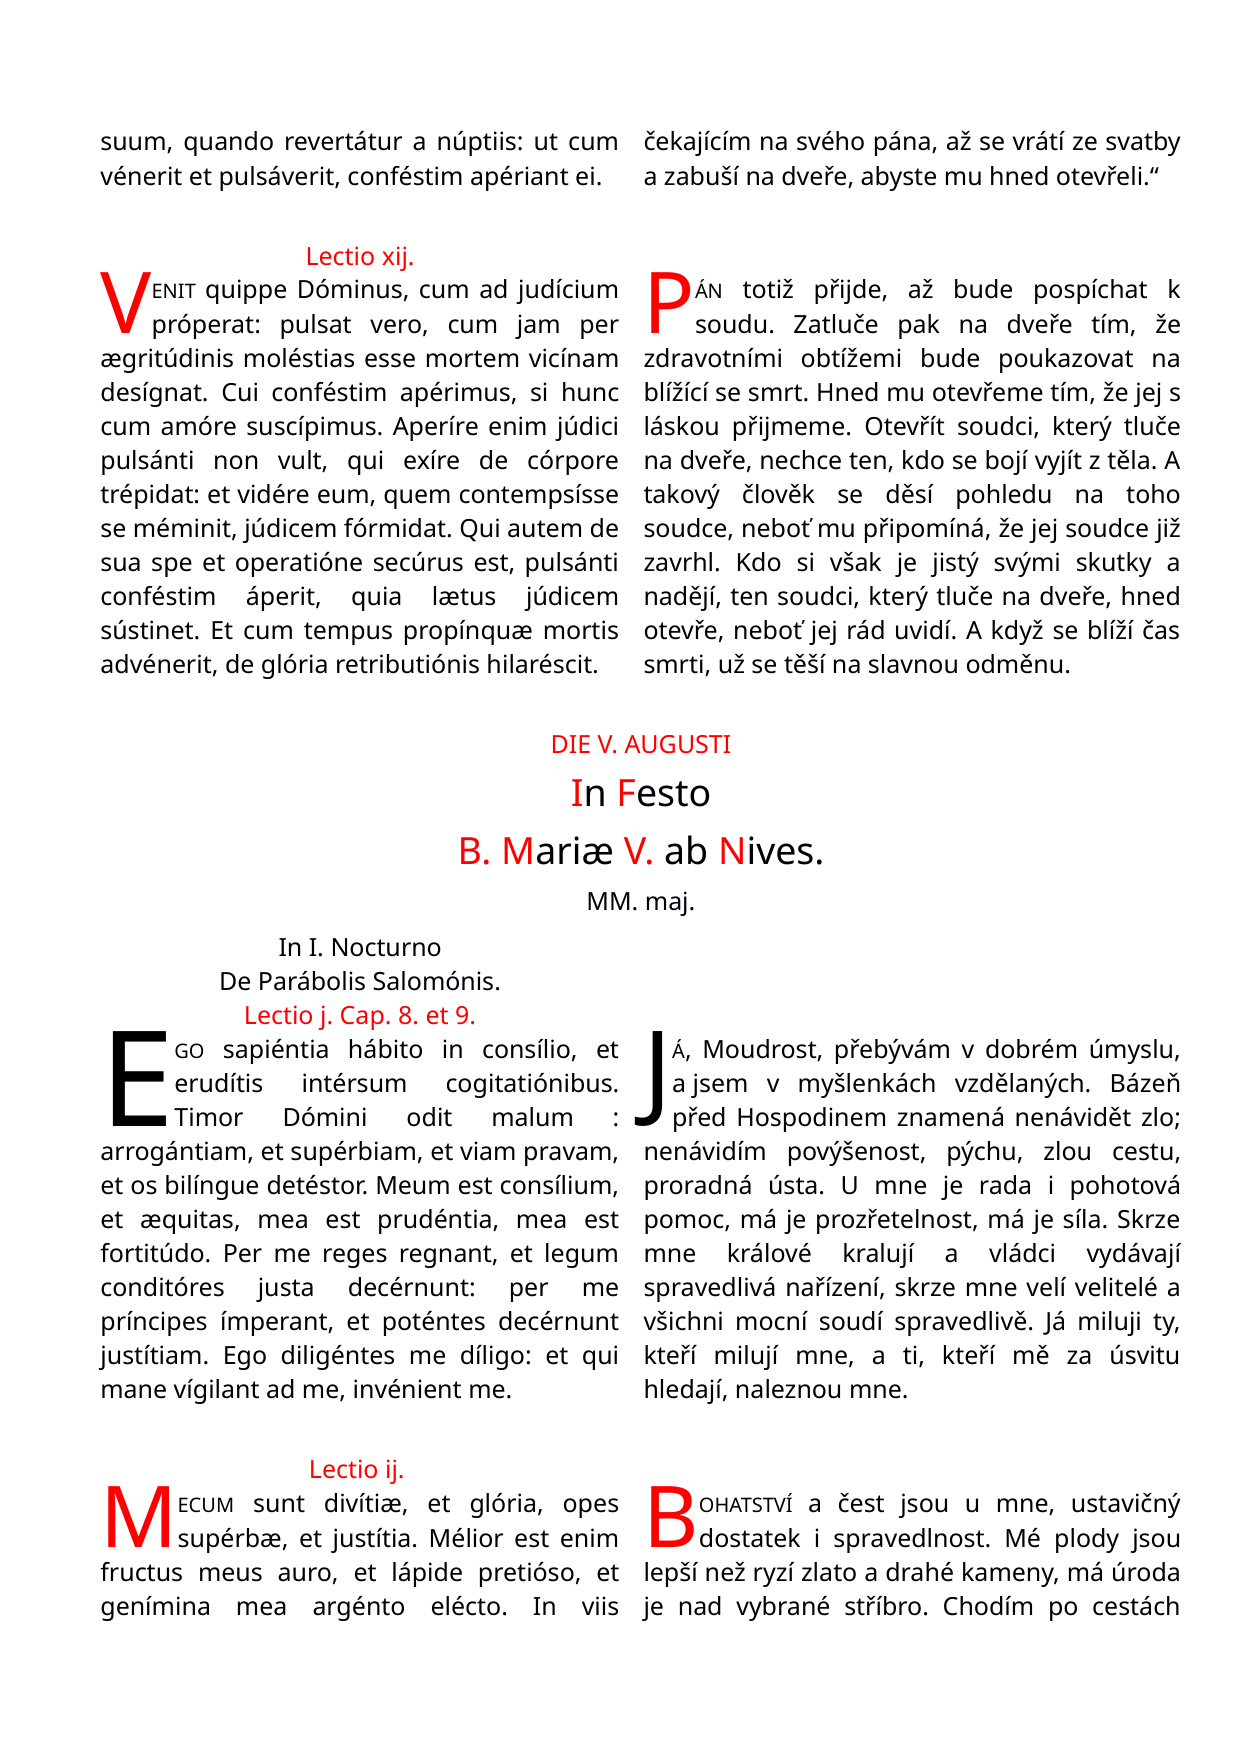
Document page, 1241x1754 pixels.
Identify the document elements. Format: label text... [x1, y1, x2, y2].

table_cell Lectio ij. Mecum sunt divítiæ, et glória, opes supérbæ, et justítia. Mélior est enim fructus meus auro, et lápide pretióso, et genímina mea argénto elécto. In viis [89, 1446, 631, 1628]
table_cell In I. Nocturno De Parábolis Salomónis. Lectio j. Cap. 8. et 9. Ego sapiéntia hábito in consílio, et erudítis intérsum cogitatiónibus. Timor Dómini odit malum : arrogántiam, et supérbiam, et viam pravam, et os bilíngue detéstor. Meum est consílium, et æquitas, mea est prudéntia, mea est fortitúdo. Per me reges regnant, et legum conditóres justa decérnunt: per me príncipes ímperant, et poténtes decérnunt justítiam. Ego diligéntes me díligo: et qui mane vígilant ad me, invénient me. [89, 923, 631, 1446]
table_cell Já, Moudrost, přebývám v dobrém úmyslu, a jsem v myšlenkách vzdělaných. Bázeň před Hospodinem znamená nenávidět zlo; nenávidím povýšenost, pýchu, zlou cestu, proradná ústa. U mne je rada i pohotová pomoc, má je prozřetelnost, má je síla. Skrze mne králové kralují a vládci vydávají spravedlivá nařízení, skrze mne velí velitelé a všichni mocní soudí spravedlivě. Já miluji ty, kteří milují mne, a ti, kteří mě za úsvitu hledají, naleznou mne. [631, 923, 1193, 1446]
table_cell DIE V. AUGUSTI In Festo B. Mariæ V. ab Nives. MM. maj. [89, 721, 1193, 923]
table_cell Pán totiž přijde, až bude pospíchat k soudu. Zatluče pak na dveře tím, že zdravotními obtížemi bude poukazovat na blížící se smrt. Hned mu otevřeme tím, že jej s láskou přijmeme. Otevřít soudci, který tluče na dveře, nechce ten, kdo se bojí vyjít z těla. A takový člověk se děsí pohledu na toho soudce, neboť mu připomíná, že jej soudce již zavrhl. Kdo si však je jistý svými skutky a nadějí, ten soudci, který tluče na dveře, hned otevře, neboť jej rád uvidí. A když se blíží čas smrti, už se těší na slavnou odměnu. [631, 232, 1193, 721]
table_cell Čistota tedy není příliš významná bez dobrých skutků, ani dobré skutky nejsou nic bez čistoty. Avšak i když je v pořádku oboje, zbývá, pokud je někdo takový, aby svou naději směřoval k věčné vlasti, a nikdy se nezdržoval špatných skutků pouze pro uznání tohoto světa, avšak veškerou svou naději vložil v příchod svého Spasitele. Proto se dále dodává: „A vy, buďte podobni lidem čekajícím na svého pána, až se vrátí ze svatby a zabuší na dveře, abyste mu hned otevřeli.“ [631, 118, 1193, 232]
table_cell Bohatství a čest jsou u mne, ustavičný dostatek i spravedlnost. Mé plody jsou lepší než ryzí zlato a drahé kameny, má úroda je nad vybrané stříbro. Chodím po cestách [631, 1446, 1193, 1628]
table_cell Lectio xij. Venit quippe Dóminus, cum ad judícium próperat: pulsat vero, cum jam per ægritúdinis moléstias esse mortem vicínam desígnat. Cui conféstim apérimus, si hunc cum amóre suscípimus. Aperíre enim júdici pulsánti non vult, qui exíre de córpore trépidat: et vidére eum, quem contempsísse se méminit, júdicem fórmidat. Qui autem de sua spe et operatióne secúrus est, pulsánti conféstim áperit, quia lætus júdicem sústinet. Et cum tempus propínquæ mortis advénerit, de glória retributiónis hilaréscit. [89, 232, 631, 721]
table_cell suum, quando revertátur a núptiis: ut cum vénerit et pulsáverit, conféstim apériant ei. [89, 118, 631, 232]
